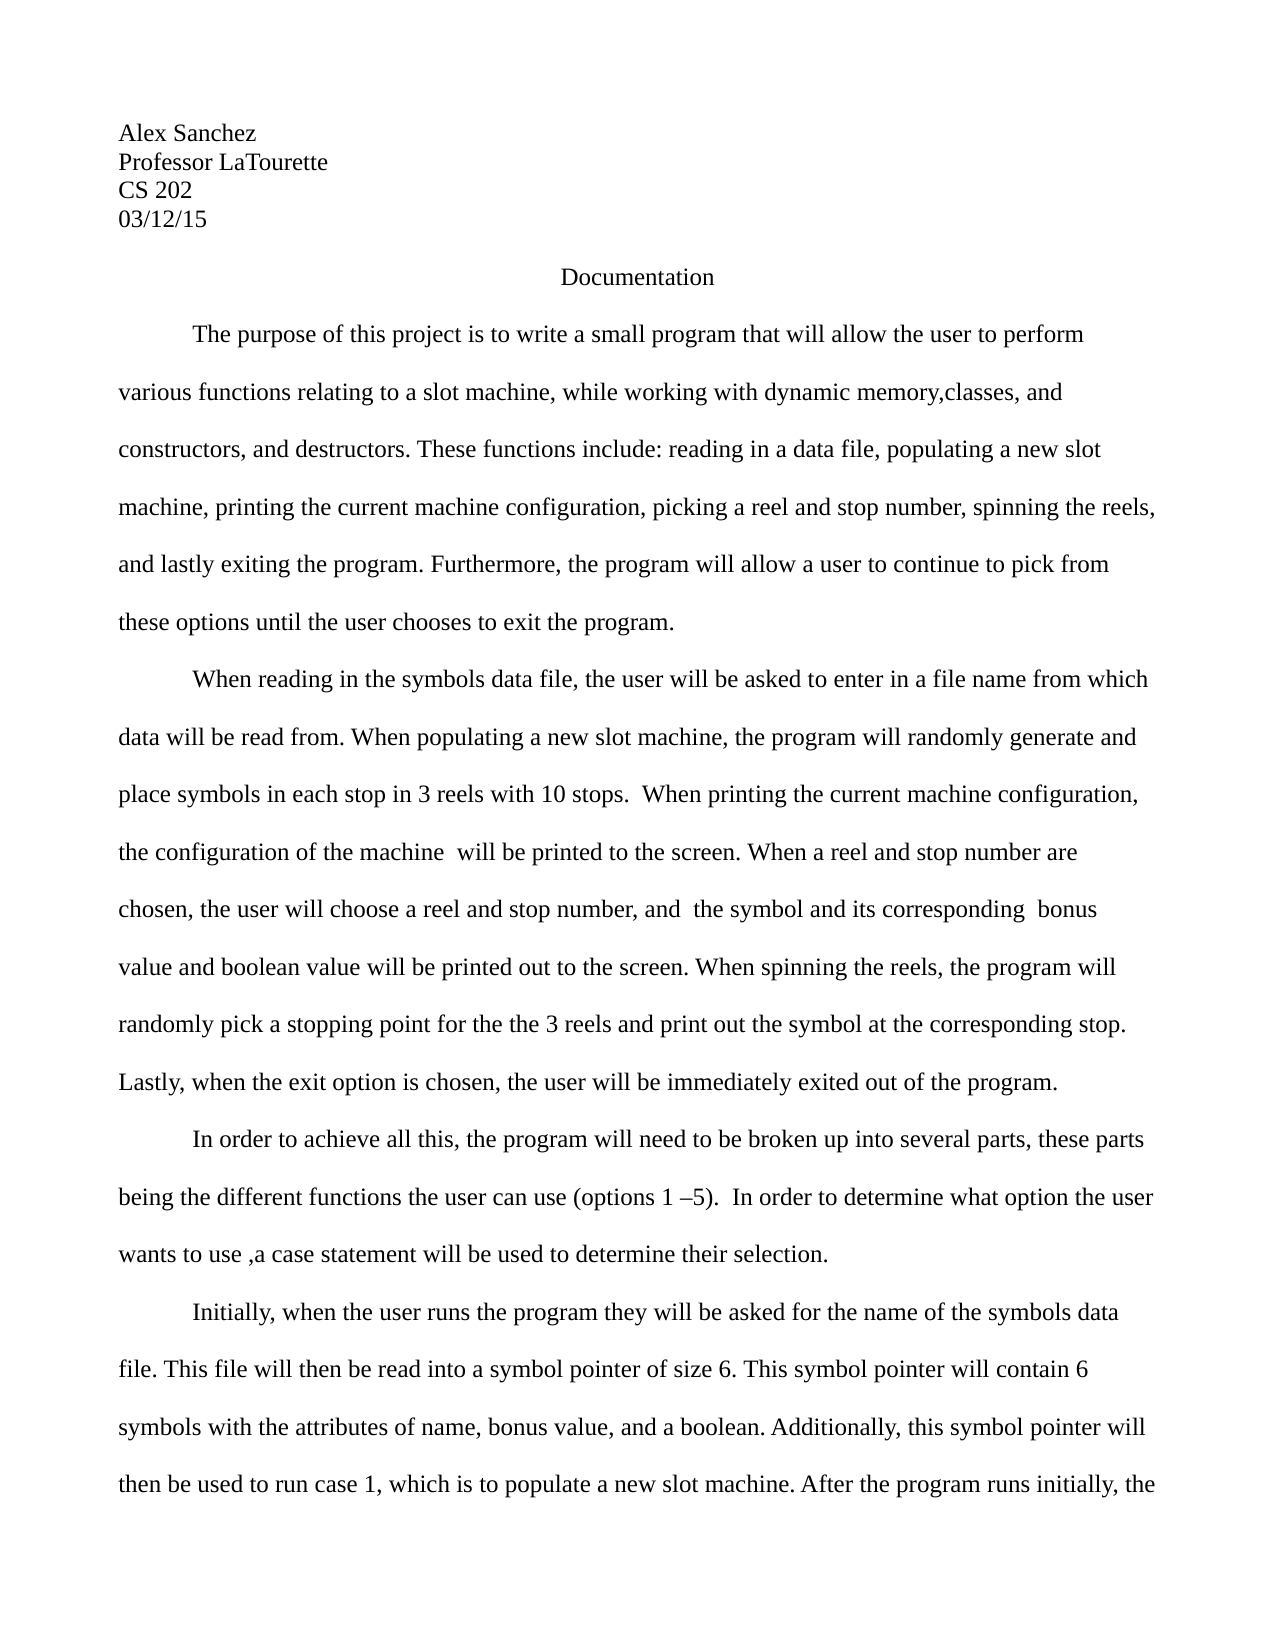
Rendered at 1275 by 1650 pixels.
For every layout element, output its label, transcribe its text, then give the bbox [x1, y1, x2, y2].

text CS 202 [118, 176, 1157, 204]
text 03/12/15 [118, 204, 1157, 233]
text Alex Sanchez [118, 118, 1157, 147]
text In order to achieve all this, the program will need to be broken up into several parts, these parts being the different functions the user can use (options 1 –5). In order to determine what option the user wants to use ,a case statement will be used to determine their selection. [118, 1124, 1157, 1268]
text Initially, when the user runs the program they will be asked for the name of the symbols data file. This file will then be read into a symbol pointer of size 6. This symbol pointer will contain 6 symbols with the attributes of name, bonus value, and a boolean. Additionally, this symbol pointer will then be used to run case 1, which is to populate a new slot machine. After the program runs initially, the [118, 1297, 1157, 1498]
text The purpose of this project is to write a small program that will allow the user to perform various functions relating to a slot machine, while working with dynamic memory,classes, and constructors, and destructors. These functions include: reading in a data file, populating a new slot machine, printing the current machine configuration, picking a reel and stop number, spinning the reels, and lastly exiting the program. Furthermore, the program will allow a user to continue to pick from these options until the user chooses to exit the program. [118, 319, 1157, 636]
text When reading in the symbols data file, the user will be asked to enter in a file name from which data will be read from. When populating a new slot machine, the program will randomly generate and place symbols in each stop in 3 reels with 10 stops. When printing the current machine configuration, the configuration of the machine will be printed to the screen. When a reel and stop number are chosen, the user will choose a reel and stop number, and the symbol and its corresponding bonus value and boolean value will be printed out to the screen. When spinning the reels, the program will randomly pick a stopping point for the the 3 reels and print out the symbol at the corresponding stop. Lastly, when the exit option is chosen, the user will be immediately exited out of the program. [118, 664, 1157, 1096]
text Professor LaTourette [118, 147, 1157, 176]
text Documentation [118, 262, 1157, 291]
